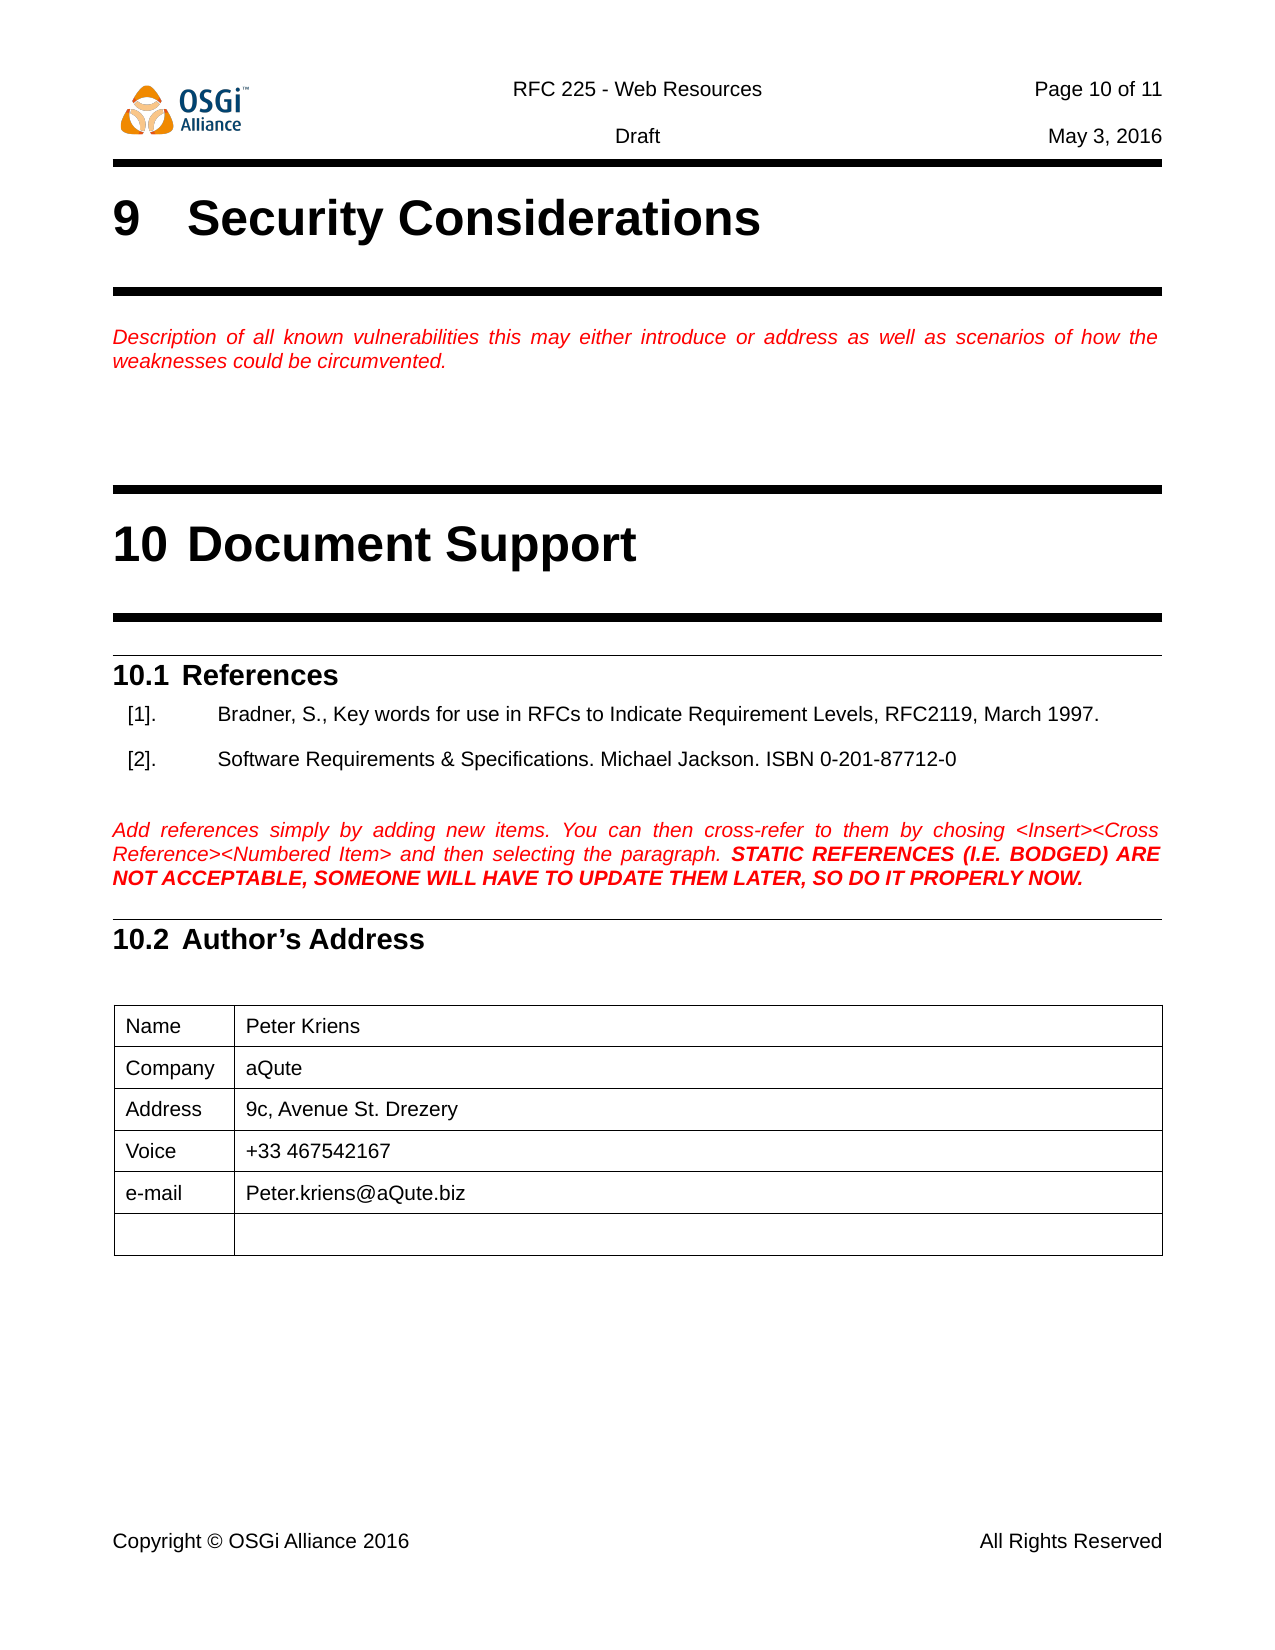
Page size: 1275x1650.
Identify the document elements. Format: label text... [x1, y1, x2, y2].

table_header Name [115, 1006, 234, 1046]
list Bradner, S., Key words for use in RFCs to Indicate Requirement Levels, RFC2119, March 1997. [127, 702, 1162, 726]
table_cell Company [115, 1047, 234, 1088]
table_cell aQute [235, 1047, 1162, 1088]
subtitle Author’s Address [112, 920, 1162, 956]
table_cell [235, 1214, 1162, 1254]
text Add references simply by adding new items. You can then cross-refer to them by chosing <Insert><Cross Reference><Numbered Item> and then selecting the paragraph. STATIC REFERENCES (I.E. BODGED) ARE NOT ACCEPTABLE, SOMEONE WILL HAVE TO UPDATE THEM LATER, SO DO IT PROPERLY NOW. [112, 818, 1162, 890]
table_cell Peter.kriens@aQute.biz [235, 1172, 1162, 1213]
table_cell Address [115, 1089, 234, 1129]
subtitle Security Considerations [112, 160, 1162, 296]
picture [113, 78, 257, 142]
list Software Requirements & Specifications. Michael Jackson. ISBN 0-201-87712-0 [127, 747, 1162, 771]
table_cell +33 467542167 [235, 1131, 1162, 1171]
table_header Peter Kriens [235, 1006, 1162, 1046]
subtitle References [112, 656, 1162, 692]
table_cell e-mail [115, 1172, 234, 1213]
table_cell 9c, Avenue St. Drezery [235, 1089, 1162, 1129]
table_cell [115, 1214, 234, 1254]
text Description of all known vulnerabilities this may either introduce or address as well as scenarios of how the weaknesses could be circumvented. [112, 325, 1162, 373]
subtitle Document Support [112, 486, 1162, 622]
table_cell Voice [115, 1131, 234, 1171]
